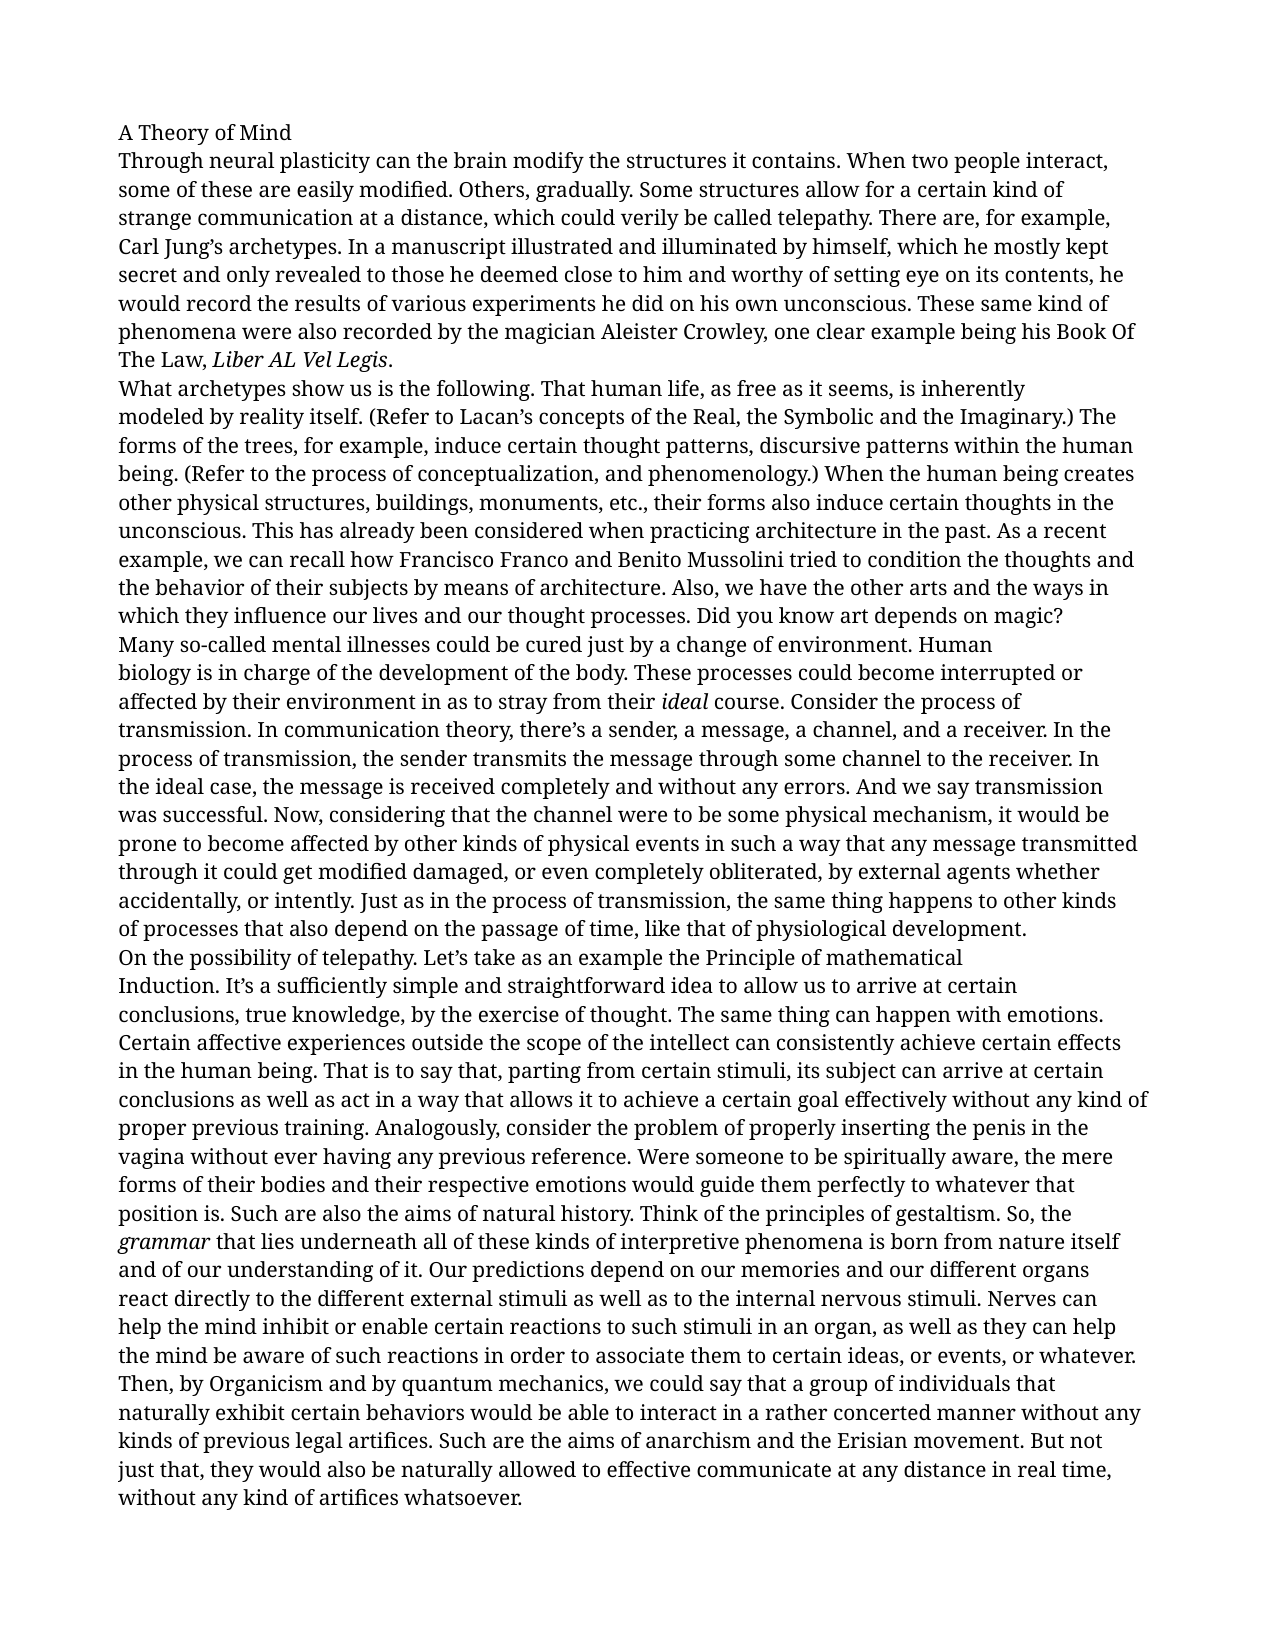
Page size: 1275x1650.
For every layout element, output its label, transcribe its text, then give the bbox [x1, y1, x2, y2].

text the ideal case, the message is received completely and without any errors. And we say transmission [118, 772, 1157, 801]
text Then, by Organicism and by quantum mechanics, we could say that a group of individuals that [118, 1369, 1157, 1398]
text process of transmission, the sender transmits the message through some channel to the receiver. In [118, 744, 1157, 772]
text On the possibility of telepathy. Let’s take as an example the Principle of mathematical [118, 943, 1157, 971]
text the mind be aware of such reactions in order to associate them to certain ideas, or events, or whatever. [118, 1341, 1157, 1369]
text affected by their environment in as to stray from their ideal course. Consider the process of [118, 687, 1157, 715]
text conclusions as well as act in a way that allows it to achieve a certain goal effectively without any kind of [118, 1085, 1157, 1113]
text and of our understanding of it. Our predictions depend on our memories and our different organs [118, 1256, 1157, 1284]
text example, we can recall how Francisco Franco and Benito Mussolini tried to condition the thoughts and [118, 545, 1157, 573]
text The Law, Liber AL Vel Legis. [118, 346, 1157, 374]
text transmission. In communication theory, there’s a sender, a message, a channel, and a receiver. In the [118, 715, 1157, 744]
text being. (Refer to the process of conceptualization, and phenomenology.) When the human being creates [118, 459, 1157, 488]
text through it could get modified damaged, or even completely obliterated, by external agents whether [118, 857, 1157, 886]
text position is. Such are also the aims of natural history. Think of the principles of gestaltism. So, the [118, 1199, 1157, 1227]
text proper previous training. Analogously, consider the problem of properly inserting the penis in the [118, 1113, 1157, 1142]
text would record the results of various experiments he did on his own unconscious. These same kind of [118, 289, 1157, 317]
text Certain affective experiences outside the scope of the intellect can consistently achieve certain effects [118, 1028, 1157, 1057]
text without any kind of artifices whatsoever. [118, 1483, 1157, 1512]
text A Theory of Mind [118, 118, 1157, 147]
text Many so-called mental illnesses could be cured just by a change of environment. Human [118, 630, 1157, 658]
text modeled by reality itself. (Refer to Lacan’s concepts of the Real, the Symbolic and the Imaginary.) The [118, 402, 1157, 431]
text react directly to the different external stimuli as well as to the internal nervous stimuli. Nerves can [118, 1284, 1157, 1312]
text prone to become affected by other kinds of physical events in such a way that any message transmitted [118, 829, 1157, 857]
text help the mind inhibit or enable certain reactions to such stimuli in an organ, as well as they can help [118, 1312, 1157, 1341]
text strange communication at a distance, which could verily be called telepathy. There are, for example, [118, 203, 1157, 232]
text conclusions, true knowledge, by the exercise of thought. The same thing can happen with emotions. [118, 1000, 1157, 1028]
text phenomena were also recorded by the magician Aleister Crowley, one clear example being his Book Of [118, 317, 1157, 346]
text Carl Jung’s archetypes. In a manuscript illustrated and illuminated by himself, which he mostly kept [118, 232, 1157, 260]
text What archetypes show us is the following. That human life, as free as it seems, is inherently [118, 374, 1157, 402]
text biology is in charge of the development of the body. These processes could become interrupted or [118, 658, 1157, 687]
text in the human being. That is to say that, parting from certain stimuli, its subject can arrive at certain [118, 1057, 1157, 1085]
text Induction. It’s a sufficiently simple and straightforward idea to allow us to arrive at certain [118, 971, 1157, 1000]
text naturally exhibit certain behaviors would be able to interact in a rather concerted manner without any [118, 1398, 1157, 1426]
text other physical structures, buildings, monuments, etc., their forms also induce certain thoughts in the [118, 488, 1157, 516]
text some of these are easily modified. Others, gradually. Some structures allow for a certain kind of [118, 175, 1157, 203]
text grammar that lies underneath all of these kinds of interpretive phenomena is born from nature itself [118, 1227, 1157, 1256]
text forms of their bodies and their respective emotions would guide them perfectly to whatever that [118, 1170, 1157, 1199]
text vagina without ever having any previous reference. Were someone to be spiritually aware, the mere [118, 1142, 1157, 1170]
text of processes that also depend on the passage of time, like that of physiological development. [118, 914, 1157, 943]
text which they influence our lives and our thought processes. Did you know art depends on magic? [118, 602, 1157, 630]
text just that, they would also be naturally allowed to effective communicate at any distance in real time, [118, 1455, 1157, 1483]
text the behavior of their subjects by means of architecture. Also, we have the other arts and the ways in [118, 573, 1157, 602]
text Through neural plasticity can the brain modify the structures it contains. When two people interact, [118, 147, 1157, 175]
text unconscious. This has already been considered when practicing architecture in the past. As a recent [118, 516, 1157, 545]
text accidentally, or intently. Just as in the process of transmission, the same thing happens to other kinds [118, 886, 1157, 914]
text was successful. Now, considering that the channel were to be some physical mechanism, it would be [118, 801, 1157, 829]
text secret and only revealed to those he deemed close to him and worthy of setting eye on its contents, he [118, 260, 1157, 289]
text forms of the trees, for example, induce certain thought patterns, discursive patterns within the human [118, 431, 1157, 459]
text kinds of previous legal artifices. Such are the aims of anarchism and the Erisian movement. But not [118, 1426, 1157, 1455]
